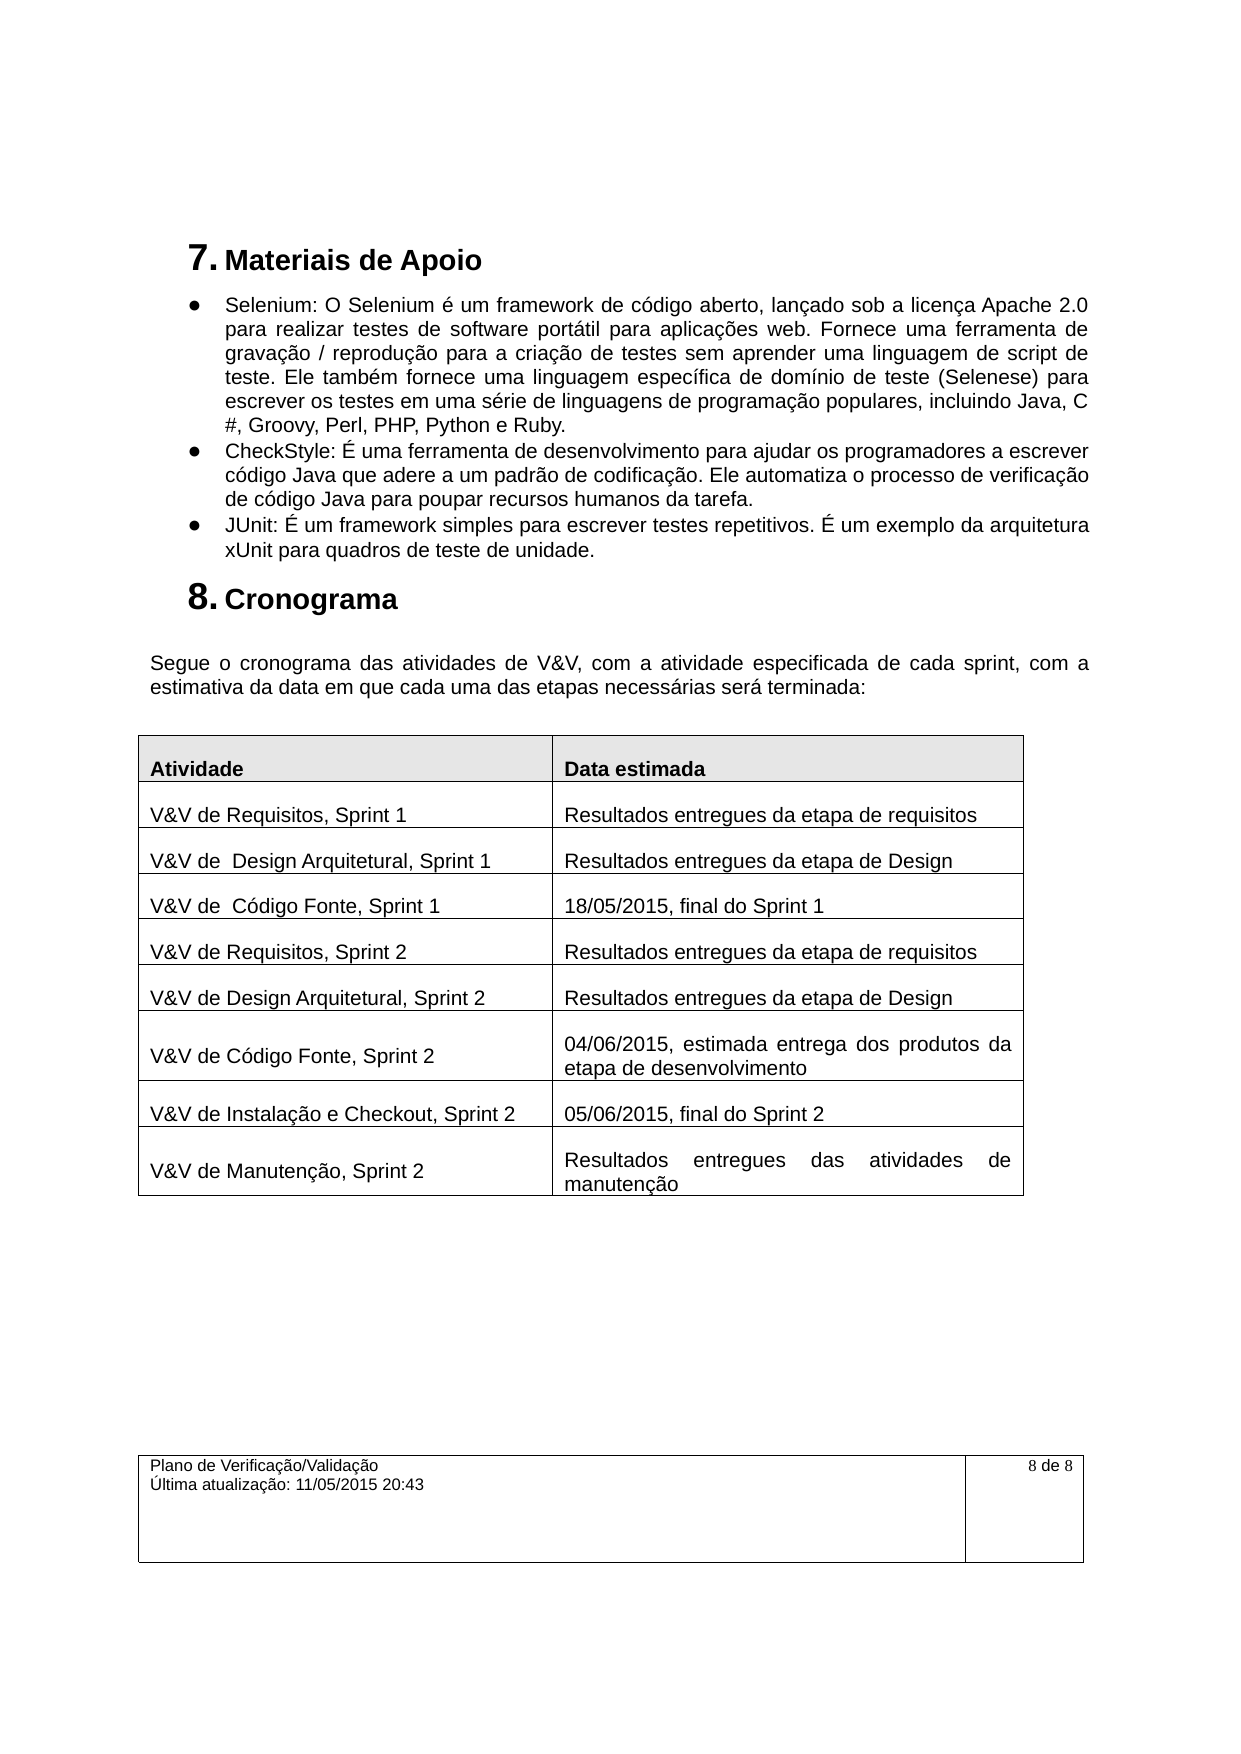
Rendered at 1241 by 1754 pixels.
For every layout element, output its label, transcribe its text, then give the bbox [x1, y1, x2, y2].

text Segue o cronograma das atividades de V&V, com a atividade especificada de cada sprint, com a estimativa da data em que cada uma das etapas necessárias será terminada: [150, 651, 1090, 698]
table_cell V&V de Manutenção, Sprint 2 [139, 1127, 552, 1195]
table_cell Resultados entregues da etapa de Design [553, 828, 1023, 872]
list Materiais de Apoio [187, 235, 1090, 278]
table_cell 04/06/2015, estimada entrega dos produtos da etapa de desenvolvimento [553, 1011, 1023, 1080]
table_cell V&V de Requisitos, Sprint 2 [139, 919, 552, 964]
list Cronograma [187, 574, 1090, 617]
table_header Data estimada [553, 736, 1023, 781]
table_cell V&V de Requisitos, Sprint 1 [139, 782, 552, 827]
table_cell Resultados entregues das atividades de manutenção [553, 1127, 1023, 1195]
list Selenium: O Selenium é um framework de código aberto, lançado sob a licença Apache 2.0 para realizar testes de software portátil para aplicações web. Fornece uma ferramenta de gravação / reprodução para a criação de testes sem aprender uma linguagem de script de teste. Ele também fornece uma linguagem específica de domínio de teste (Selenese) para escrever os testes em uma série de linguagens de programação populares, incluindo Java, C #, Groovy, Perl, PHP, Python e Ruby. [187, 291, 1090, 437]
table_cell V&V de Design Arquitetural, Sprint 1 [139, 828, 552, 872]
table_cell Resultados entregues da etapa de requisitos [553, 782, 1023, 827]
list CheckStyle: É uma ferramenta de desenvolvimento para ajudar os programadores a escrever código Java que adere a um padrão de codificação. Ele automatiza o processo de verificação de código Java para poupar recursos humanos da tarefa. [187, 437, 1090, 511]
table_cell V&V de Design Arquitetural, Sprint 2 [139, 965, 552, 1010]
table_cell V&V de Código Fonte, Sprint 1 [139, 874, 552, 918]
table_cell 05/06/2015, final do Sprint 2 [553, 1081, 1023, 1126]
table_cell 18/05/2015, final do Sprint 1 [553, 874, 1023, 918]
table_cell Resultados entregues da etapa de requisitos [553, 919, 1023, 964]
table_cell V&V de Código Fonte, Sprint 2 [139, 1011, 552, 1080]
table_cell Resultados entregues da etapa de Design [553, 965, 1023, 1010]
table_cell V&V de Instalação e Checkout, Sprint 2 [139, 1081, 552, 1126]
list JUnit: É um framework simples para escrever testes repetitivos. É um exemplo da arquitetura xUnit para quadros de teste de unidade. [187, 511, 1090, 562]
table_header Atividade [139, 736, 552, 781]
